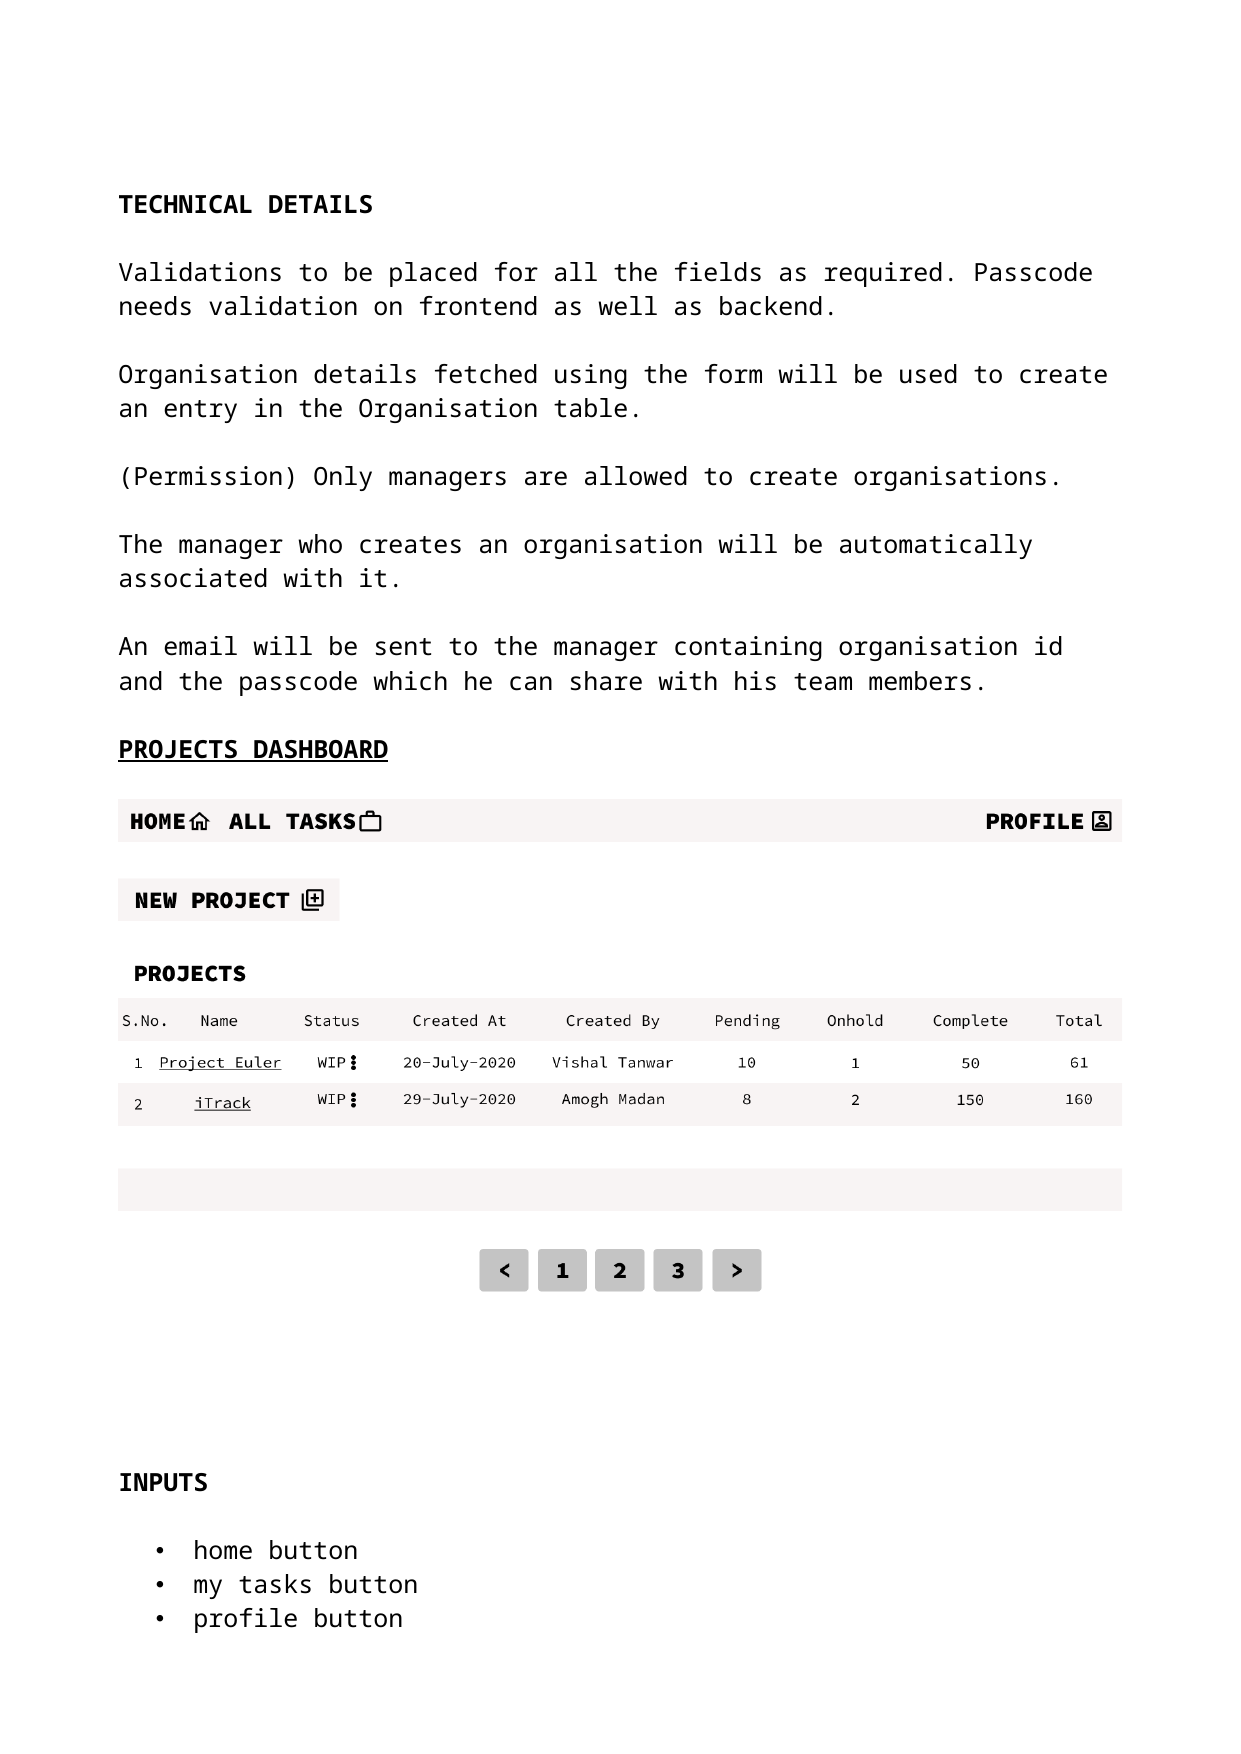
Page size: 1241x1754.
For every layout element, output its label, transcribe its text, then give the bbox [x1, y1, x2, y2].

text PROJECTS DASHBOARD [118, 731, 1122, 765]
list profile button [156, 1601, 1122, 1635]
text INPUTS [118, 1465, 1122, 1499]
text (Permission) Only managers are allowed to create organisations. [118, 459, 1122, 493]
text Validations to be placed for all the fields as required. Passcode needs validation on frontend as well as backend. [118, 254, 1122, 322]
list my tasks button [156, 1567, 1122, 1601]
text An email will be sent to the manager containing organisation id and the passcode which he can share with his team members. [118, 629, 1122, 697]
picture [118, 799, 1123, 1363]
list home button [156, 1533, 1122, 1567]
text TECHNICAL DETAILS [118, 186, 1122, 220]
text The manager who creates an organisation will be automatically associated with it. [118, 527, 1122, 595]
text Organisation details fetched using the form will be used to create an entry in the Organisation table. [118, 357, 1122, 425]
